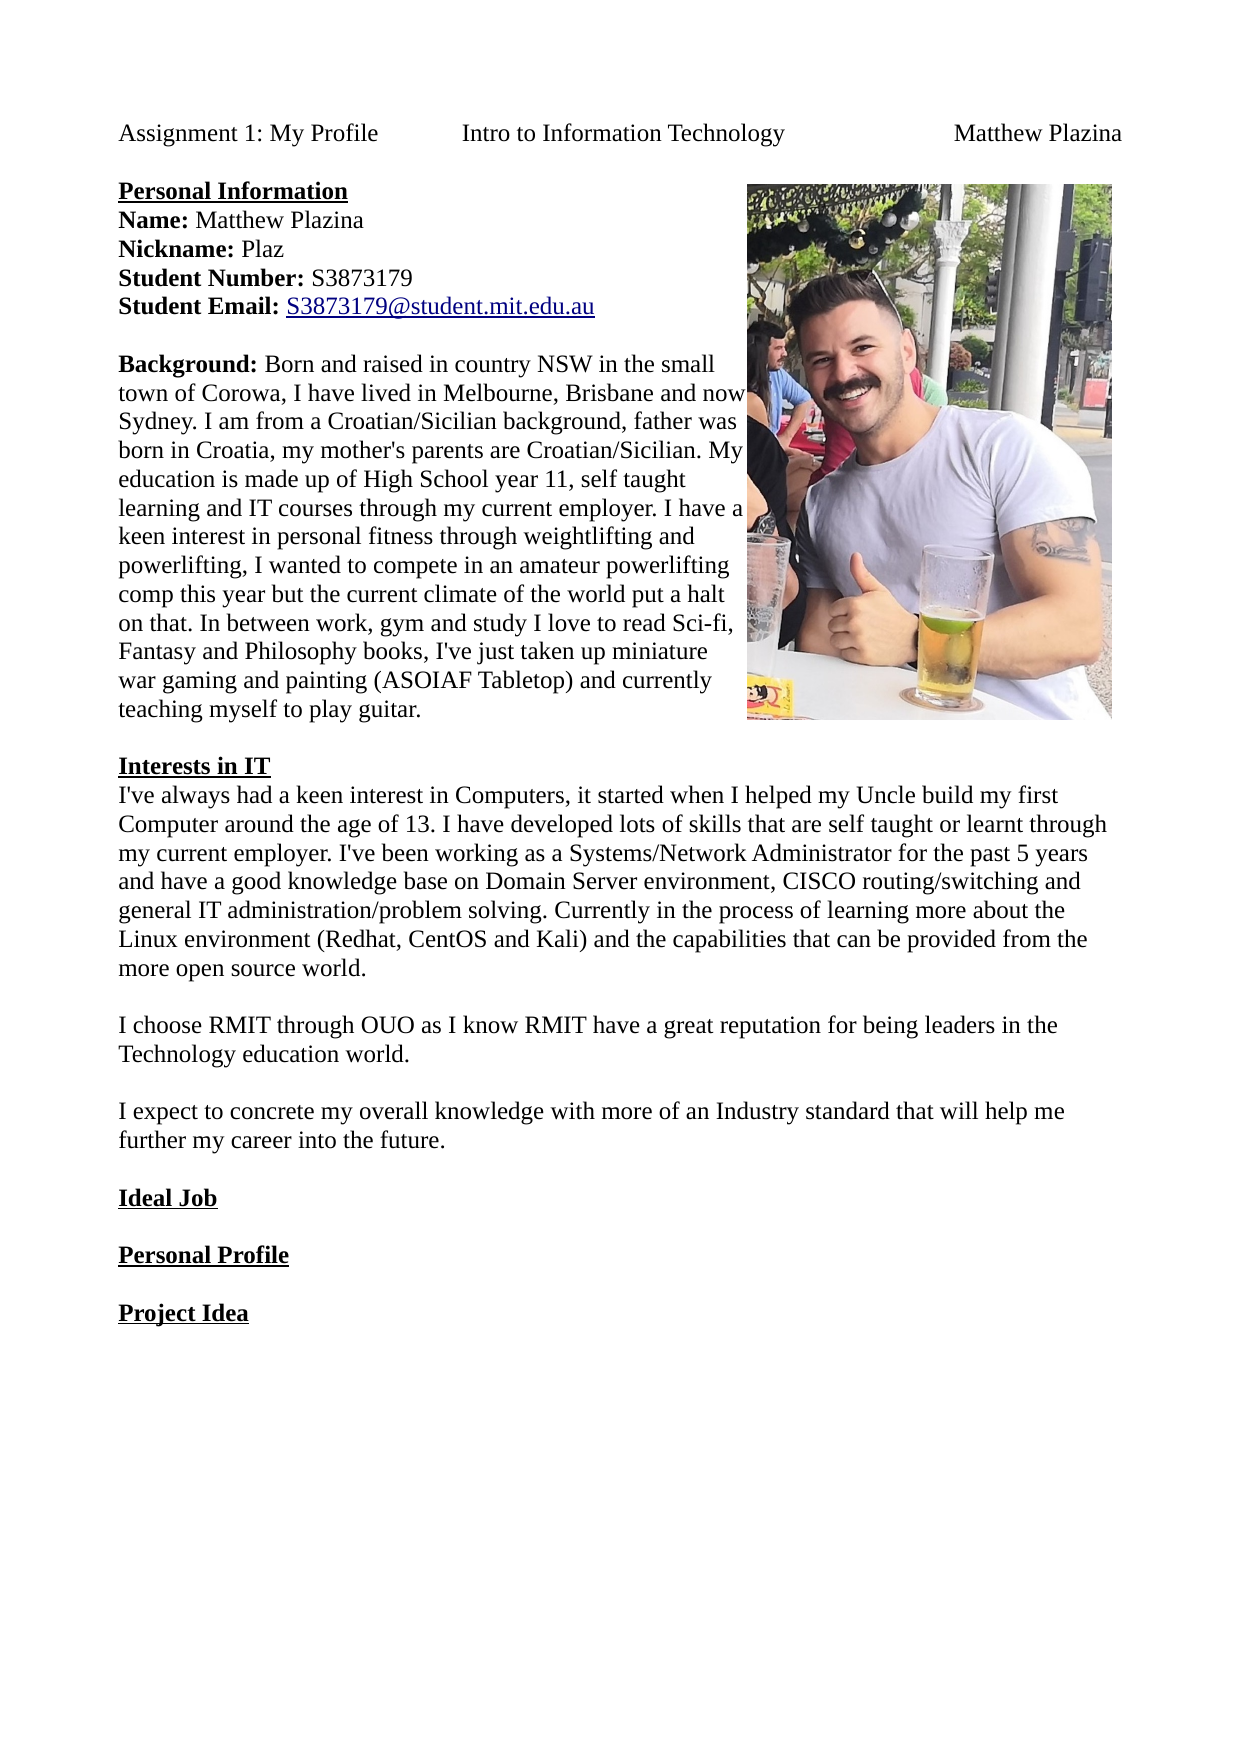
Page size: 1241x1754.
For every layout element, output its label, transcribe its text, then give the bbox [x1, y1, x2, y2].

text Project Idea [118, 1298, 1122, 1326]
text Student Number: S3873179 [118, 263, 747, 291]
text I've always had a keen interest in Computers, it started when I helped my Uncle build my first Computer around the age of 13. I have developed lots of skills that are self taught or learnt through my current employer. I've been working as a Systems/Network Administrator for the past 5 years and have a good knowledge base on Domain Server environment, CISCO routing/switching and general IT administration/problem solving. Currently in the process of learning more about the Linux environment (Redhat, CentOS and Kali) and the capabilities that can be provided from the more open source world. [118, 780, 1122, 981]
text Student Email: S3873179@student.mit.edu.au [118, 291, 747, 320]
text [1112, 234, 1122, 263]
text Personal Profile [118, 1240, 1122, 1269]
text Ideal Job [118, 1183, 1122, 1211]
text Nickname: Plaz [118, 234, 747, 263]
text Personal Information [118, 176, 1122, 205]
picture [747, 184, 1112, 720]
text Interests in IT [118, 751, 1122, 780]
text I choose RMIT through OUO as I know RMIT have a great reputation for being leaders in the Technology education world. [118, 1010, 1122, 1068]
text Name: Matthew Plazina [118, 205, 747, 234]
text I expect to concrete my overall knowledge with more of an Industry standard that will help me further my career into the future. [118, 1096, 1122, 1154]
text Background: Born and raised in country NSW in the small town of Corowa, I have lived in Melbourne, Brisbane and now Sydney. I am from a Croatian/Sicilian background, father was born in Croatia, my mother's parents are Croatian/Sicilian. My education is made up of High School year 11, self taught learning and IT courses through my current employer. I have a keen interest in personal fitness through weightlifting and powerlifting, I wanted to compete in an amateur powerlifting comp this year but the current climate of the world put a halt on that. In between work, gym and study I love to read Sci-fi, Fantasy and Philosophy books, I've just taken up miniature war gaming and painting (ASOIAF Tabletop) and currently teaching myself to play guitar. [118, 349, 1122, 723]
